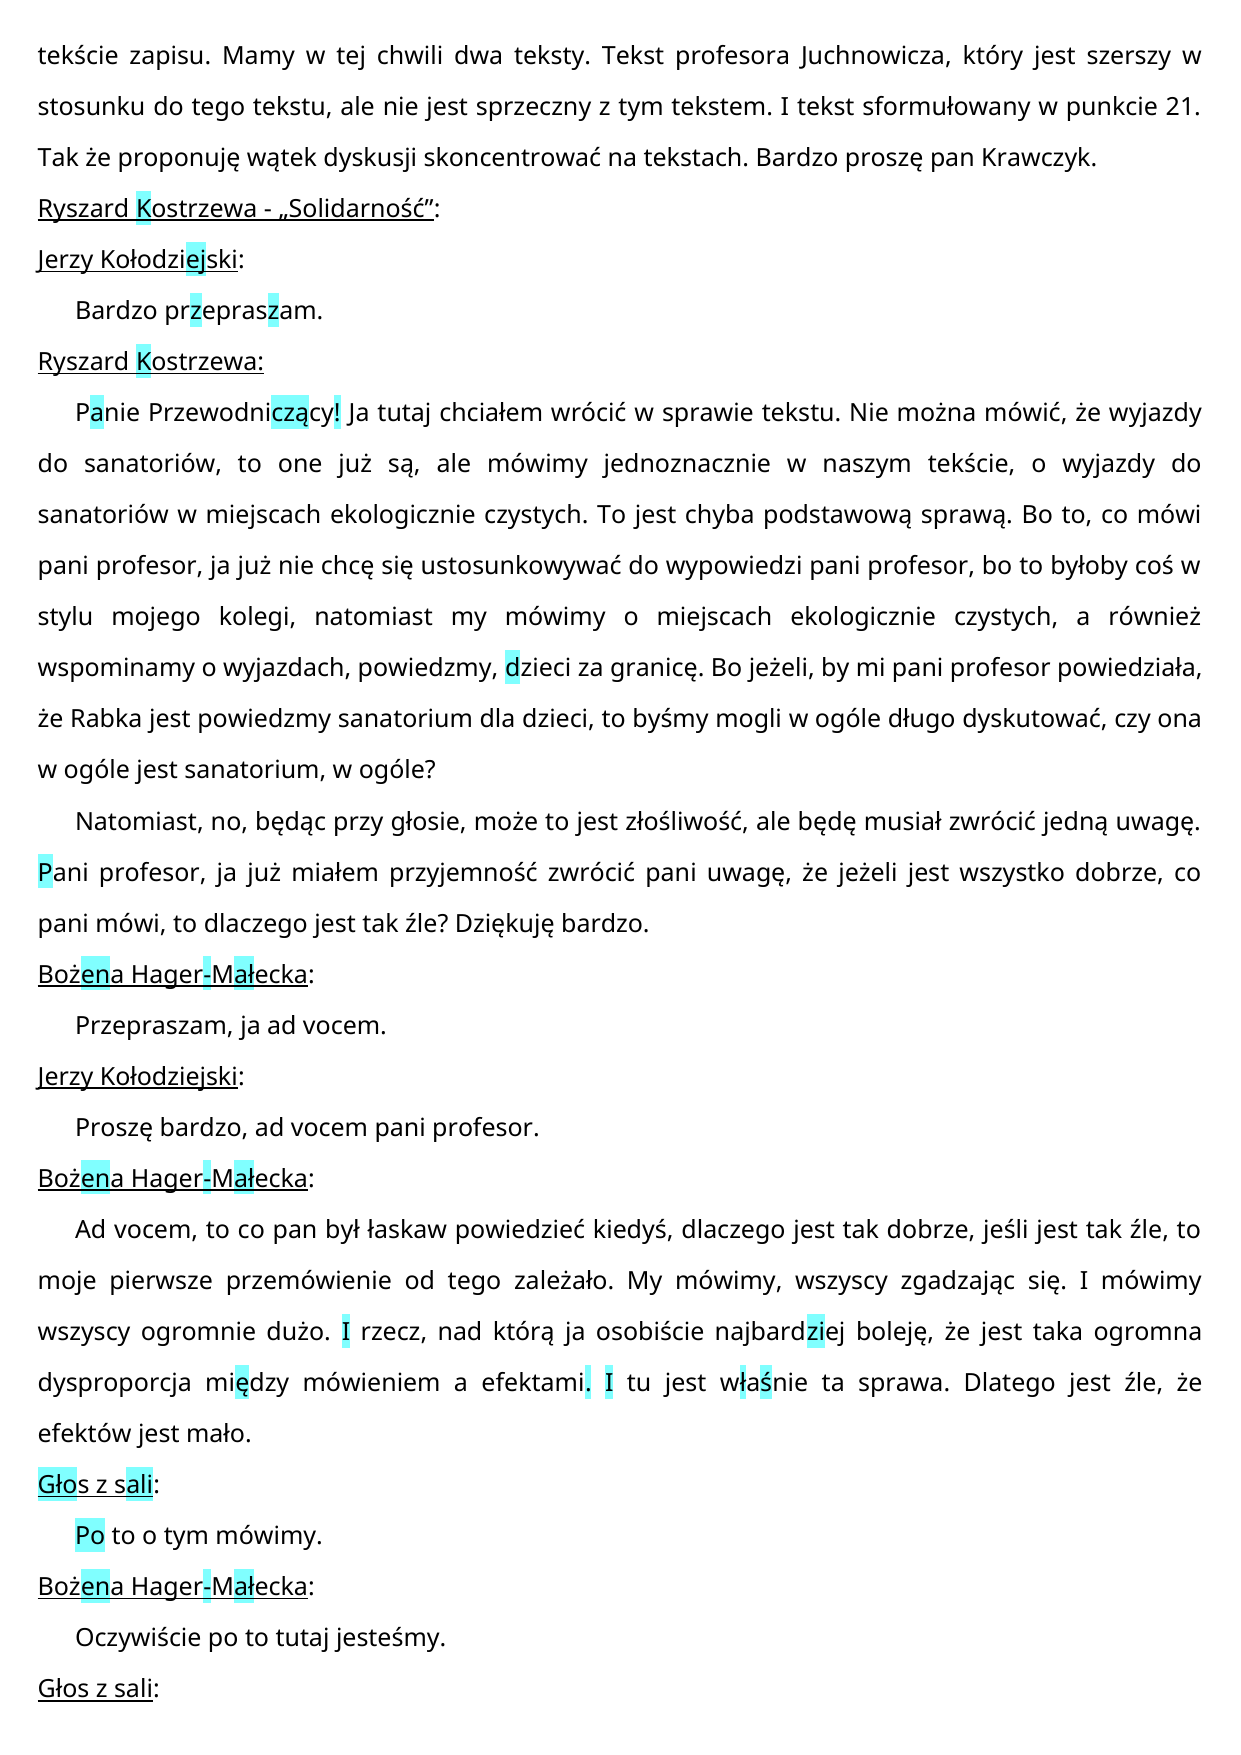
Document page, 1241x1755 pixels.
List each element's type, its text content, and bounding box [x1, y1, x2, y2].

text Bożena Hager-Małecka: [37, 956, 1203, 990]
text tekście zapisu. Mamy w tej chwili dwa teksty. Tekst profesora Juchnowicza, który jest szerszy w stosunku do tego tekstu, ale nie jest sprzeczny z tym tekstem. I tekst sformułowany w punkcie 21. Tak że proponuję wątek dyskusji skoncentrować na tekstach. Bardzo proszę pan Krawczyk. [37, 37, 1203, 174]
text Bożena Hager-Małecka: [37, 1569, 1203, 1603]
text Ryszard Kostrzewa: [37, 344, 1203, 378]
text Ad vocem, to co pan był łaskaw powiedzieć kiedyś, dlaczego jest tak dobrze, jeśli jest tak źle, to moje pierwsze przemówienie od tego zależało. My mówimy, wszyscy zgadzając się. I mówimy wszyscy ogromnie dużo. I rzecz, nad którą ja osobiście najbardziej boleję, że jest taka ogromna dysproporcja między mówieniem a efektami. I tu jest właśnie ta sprawa. Dlatego jest źle, że efektów jest mało. [37, 1211, 1203, 1450]
text Po to o tym mówimy. [37, 1518, 1203, 1552]
text Oczywiście po to tutaj jesteśmy. [37, 1620, 1203, 1654]
text Ryszard Kostrzewa - „Solidarność”: [37, 191, 1203, 225]
text Natomiast, no, będąc przy głosie, może to jest złośliwość, ale będę musiał zwrócić jedną uwagę. Pani profesor, ja już miałem przyjemność zwrócić pani uwagę, że jeżeli jest wszystko dobrze, co pani mówi, to dlaczego jest tak źle? Dziękuję bardzo. [37, 803, 1203, 939]
text Głos z sali: [37, 1671, 1203, 1705]
text Proszę bardzo, ad vocem pani profesor. [37, 1109, 1203, 1143]
text Przepraszam, ja ad vocem. [37, 1007, 1203, 1041]
text Głos z sali: [37, 1467, 1203, 1501]
text Jerzy Kołodziejski: [37, 242, 1203, 276]
text Bardzo przepraszam. [37, 293, 1203, 327]
text Bożena Hager-Małecka: [37, 1160, 1203, 1194]
text Panie Przewodniczący! Ja tutaj chciałem wrócić w sprawie tekstu. Nie można mówić, że wyjazdy do sanatoriów, to one już są, ale mówimy jednoznacznie w naszym tekście, o wyjazdy do sanatoriów w miejscach ekologicznie czystych. To jest chyba podstawową sprawą. Bo to, co mówi pani profesor, ja już nie chcę się ustosunkowywać do wypowiedzi pani profesor, bo to byłoby coś w stylu mojego kolegi, natomiast my mówimy o miejscach ekologicznie czystych, a również wspominamy o wyjazdach, powiedzmy, dzieci za granicę. Bo jeżeli, by mi pani profesor powiedziała, że Rabka jest powiedzmy sanatorium dla dzieci, to byśmy mogli w ogóle długo dyskutować, czy ona w ogóle jest sanatorium, w ogóle? [37, 395, 1203, 786]
text Jerzy Kołodziejski: [37, 1058, 1203, 1092]
